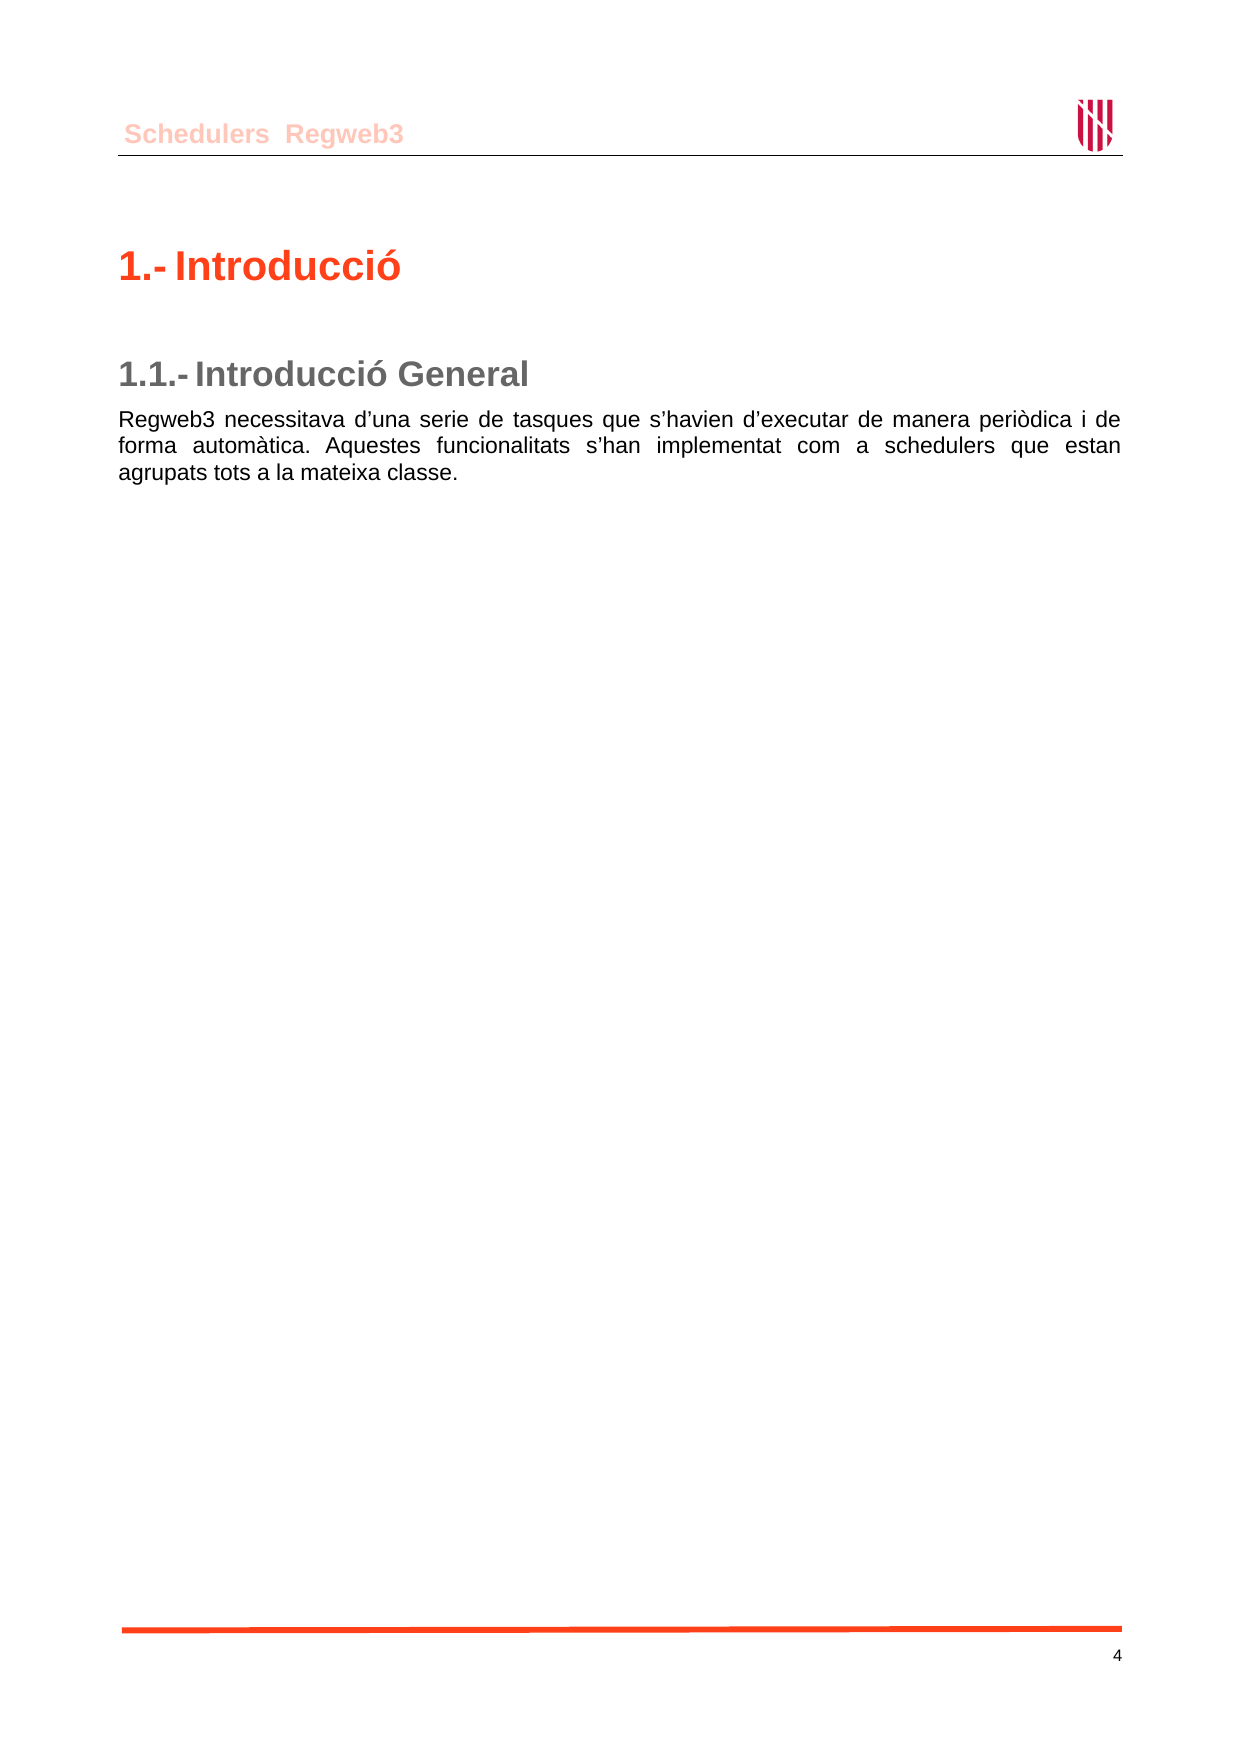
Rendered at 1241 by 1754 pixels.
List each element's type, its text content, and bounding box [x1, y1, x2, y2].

text Regweb3 necessitava d’una serie de tasques que s’havien d’executar de manera periòdica i de forma automàtica. Aquestes funcionalitats s’han implementat com a schedulers que estan agrupats tots a la mateixa classe. [118, 406, 1122, 485]
subtitle Introducció [118, 241, 1122, 289]
picture [1075, 97, 1115, 153]
subtitle Introducció General [118, 353, 1122, 393]
